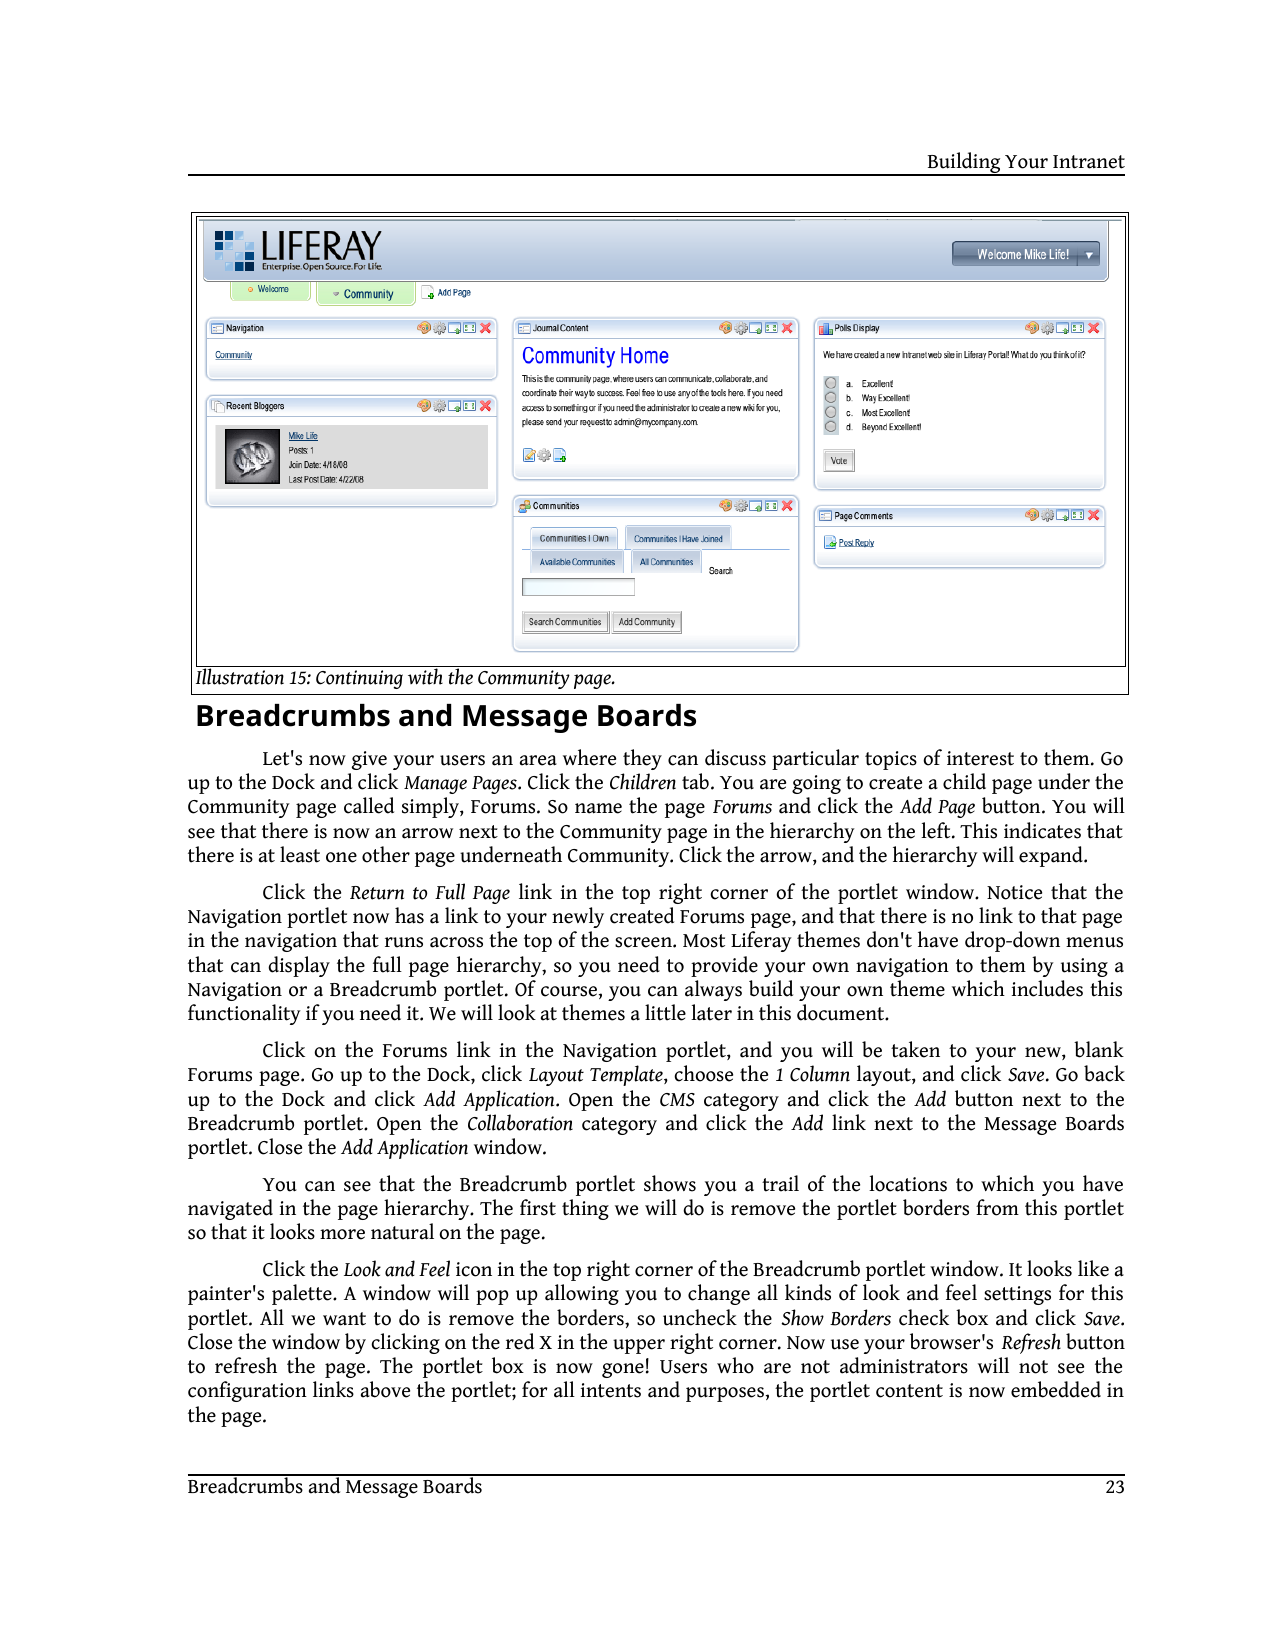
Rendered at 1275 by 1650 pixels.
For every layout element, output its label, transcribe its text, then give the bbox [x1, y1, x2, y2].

picture [198, 219, 1122, 664]
text Click the Look and Feel icon in the top right corner of the Breadcrumb portlet window. It looks like a painter's palette. A window will pop up allowing you to change all kinds of look and feel settings for this portlet. All we want to do is remove the borders, so uncheck the Show Borders check box and click Save. Close the window by clicking on the red X in the upper right corner. Now use your browser's Refresh button to refresh the page. The portlet box is now gone! Users who are not administrators will not see the configuration links above the portlet; for all intents and purposes, the portlet content is now embedded in the page. [187, 1258, 1125, 1428]
text Let's now give your users an area where they can discuss particular topics of interest to them. Go up to the Dock and click Manage Pages. Click the Children tab. You are going to create a child page under the Community page called simply, Forums. So name the page Forums and click the Add Page button. You will see that there is now an arrow next to the Community page in the hierarchy on the left. This indicates that there is at least one other page underneath Community. Click the arrow, and the hierarchy will expand. [187, 747, 1125, 868]
text Click on the Forums link in the Navigation portlet, and you will be taken to your new, blank Forums page. Go up to the Dock, click Layout Template, choose the 1 Column layout, and click Save. Go back up to the Dock and click Add Application. Open the CMS category and click the Add button next to the Breadcrumb portlet. Open the Collaboration category and click the Add link next to the Message Boards portlet. Close the Add Application window. [187, 1039, 1125, 1161]
text Click the Return to Full Page link in the top right corner of the portlet window. Notice that the Navigation portlet now has a link to your newly created Forums page, and that there is no link to that page in the navigation that runs across the top of the screen. Most Liferay themes don't have drop-down menus that can display the full page hierarchy, so you need to provide your own navigation to them by using a Navigation or a Breadcrumb portlet. Of course, you can always build your own theme which includes this functionality if you need it. We will look at themes a little later in this document. [187, 881, 1125, 1027]
text Illustration 15: Continuing with the Community page. [195, 217, 1125, 691]
subtitle Breadcrumbs and Message Boards [192, 213, 1128, 694]
subtitle Breadcrumbs and Message Boards [187, 206, 1125, 735]
text You can see that the Breadcrumb portlet shows you a trail of the locations to which you have navigated in the page hierarchy. The first thing we will do is remove the portlet borders from this portlet so that it looks more natural on the page. [187, 1173, 1125, 1246]
